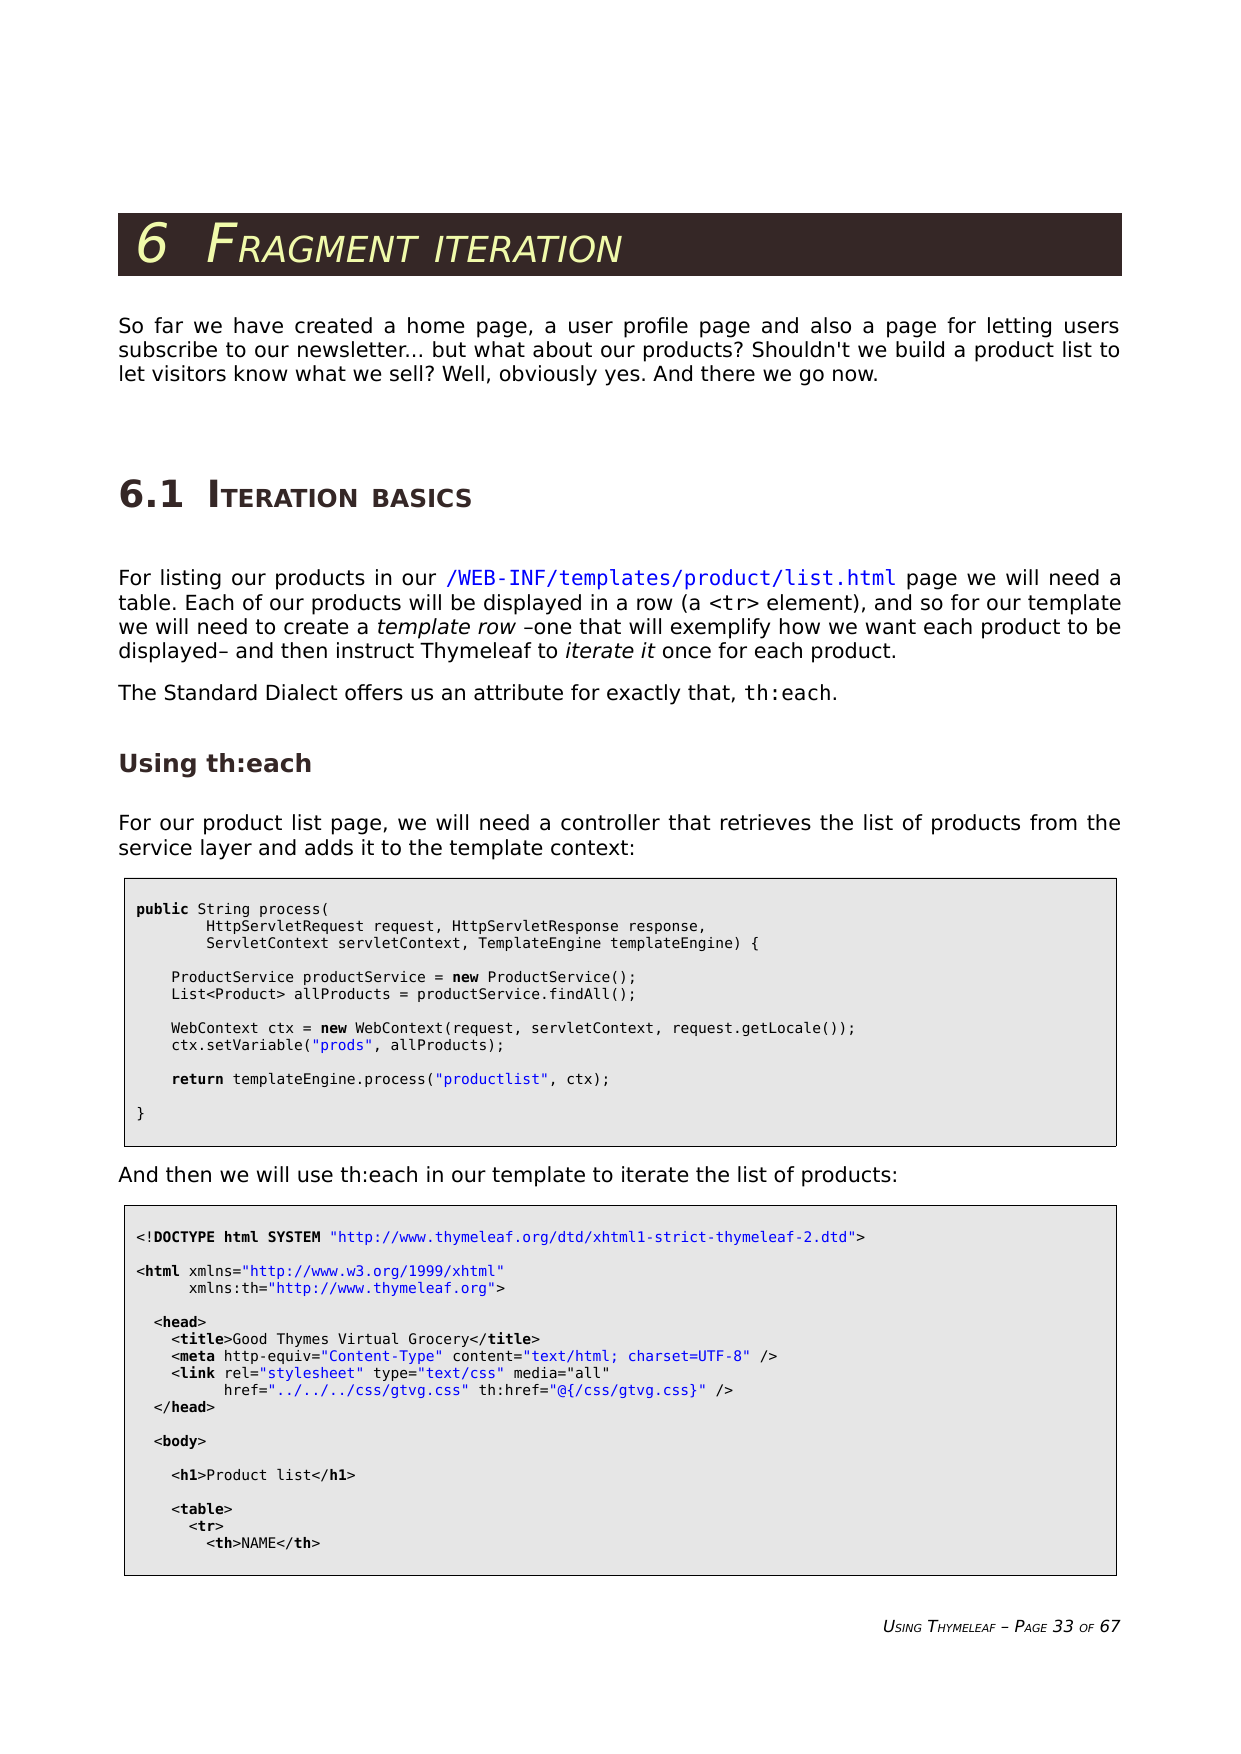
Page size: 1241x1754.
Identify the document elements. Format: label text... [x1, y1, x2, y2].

subtitle Fragment iteration [118, 213, 1122, 276]
text public String process( HttpServletRequest request, HttpServletResponse response, ServletContext servletContext, TemplateEngine templateEngine) { ProductService productService = new ProductService(); List<Product> allProducts = productService.findAll(); WebContext ctx = new WebContext(request, servletContext, request.getLocale()); ctx.setVariable("prods", allProducts); return templateEngine.process("productlist", ctx); } [125, 879, 1116, 1146]
text For our product list page, we will need a controller that retrieves the list of products from the service layer and adds it to the template context: [118, 811, 1122, 860]
text <!DOCTYPE html SYSTEM "http://www.thymeleaf.org/dtd/xhtml1-strict-thymeleaf-2.dtd"> <html xmlns="http://www.w3.org/1999/xhtml" xmlns:th="http://www.thymeleaf.org"> <head> <title>Good Thymes Virtual Grocery</title> <meta http-equiv="Content-Type" content="text/html; charset=UTF-8" /> <link rel="stylesheet" type="text/css" media="all" href="../../../css/gtvg.css" th:href="@{/css/gtvg.css}" /> </head> <body> <h1>Product list</h1> <table> <tr> <th>NAME</th> [125, 1206, 1116, 1575]
text And then we will use th:each in our template to iterate the list of products: [118, 1163, 1122, 1188]
subtitle Using th:each [118, 749, 1122, 779]
text For listing our products in our /WEB-INF/templates/product/list.html page we will need a table. Each of our products will be displayed in a row (a <tr> element), and so for our template we will need to create a template row –one that will exemplify how we want each product to be displayed– and then instruct Thymeleaf to iterate it once for each product. [118, 566, 1122, 663]
text The Standard Dialect offers us an attribute for exactly that, th:each. [118, 681, 1122, 705]
subtitle Iteration basics [118, 472, 1122, 516]
text So far we have created a home page, a user profile page and also a page for letting users subscribe to our newsletter... but what about our products? Shouldn't we build a product list to let visitors know what we sell? Well, obviously yes. And there we go now. [118, 314, 1122, 387]
